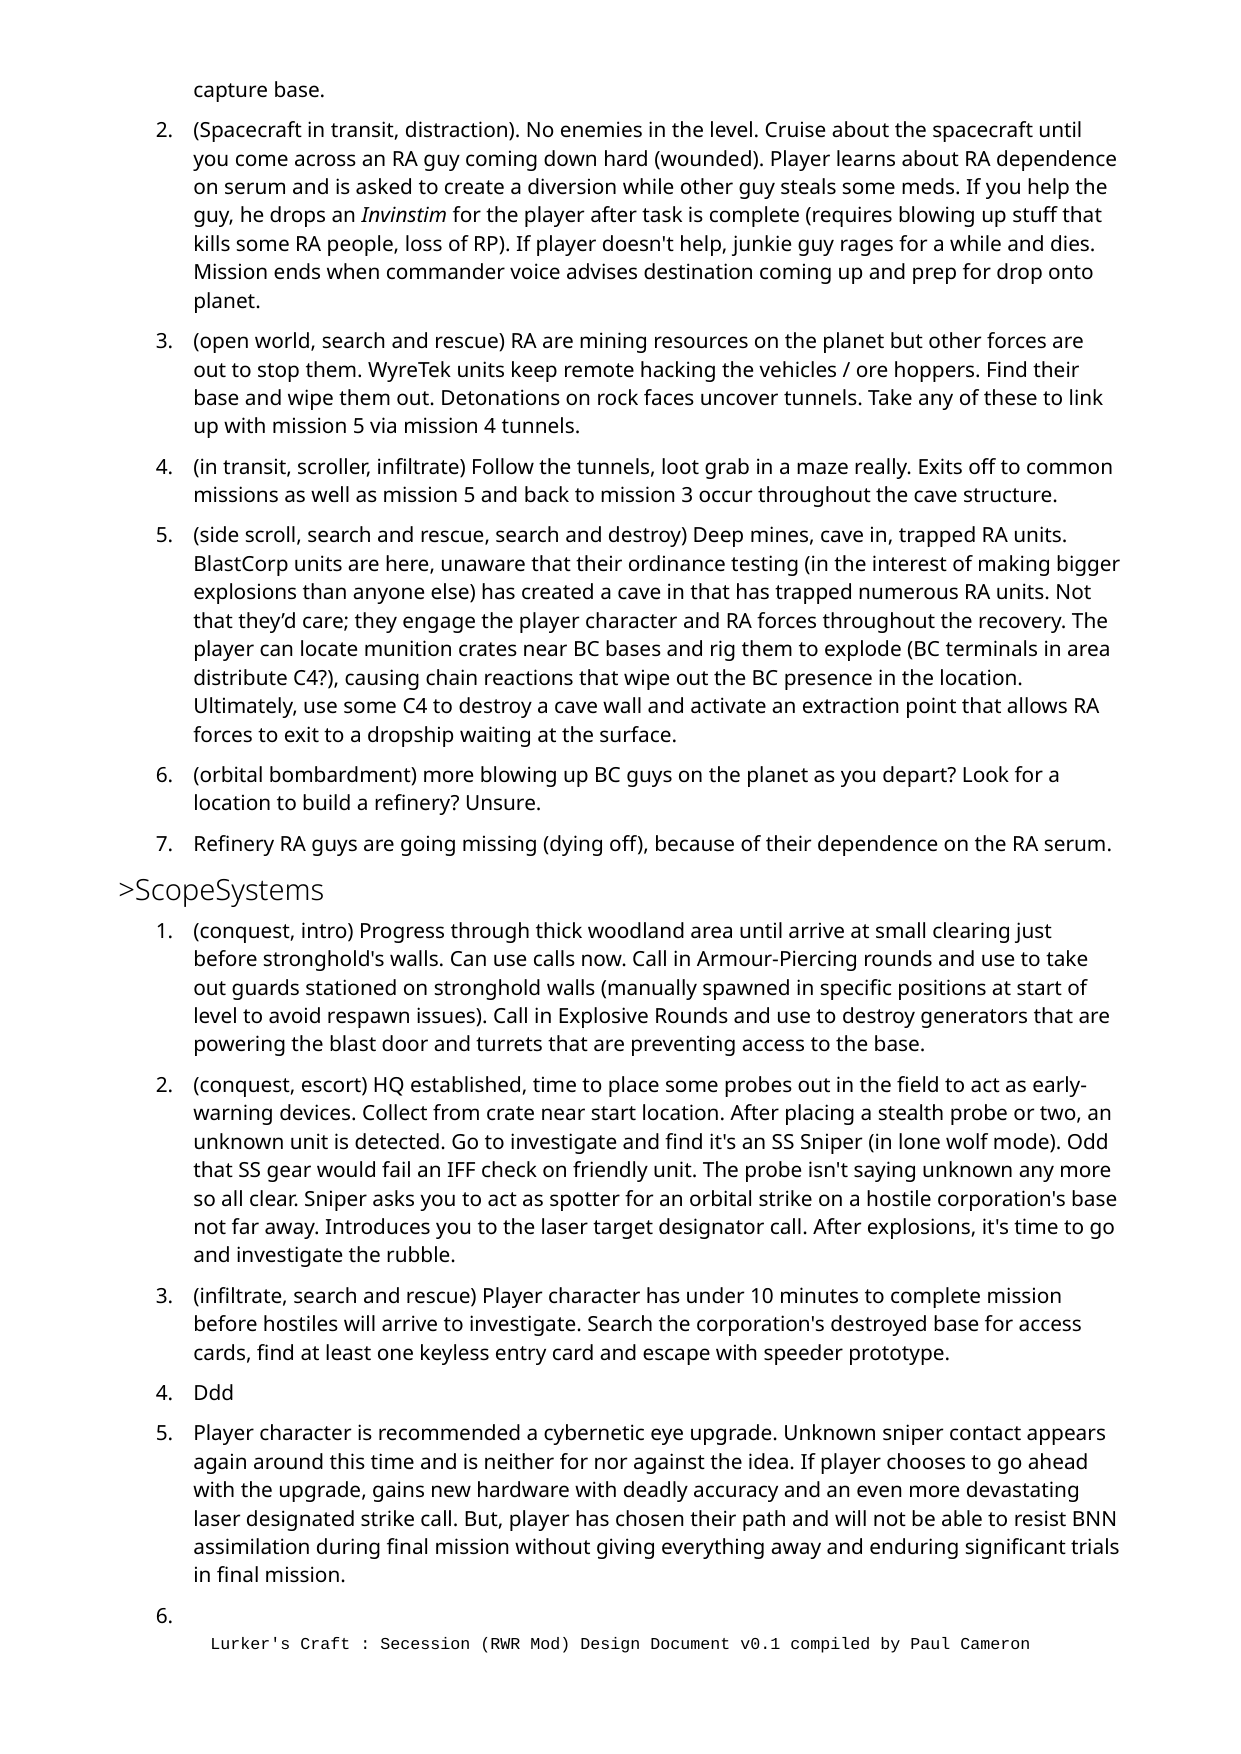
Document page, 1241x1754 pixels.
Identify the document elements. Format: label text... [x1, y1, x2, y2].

list Player character is recommended a cybernetic eye upgrade. Unknown sniper contact appears again around this time and is neither for nor against the idea. If player chooses to go ahead with the upgrade, gains new hardware with deadly accuracy and an even more devastating laser designated strike call. But, player has chosen their path and will not be able to resist BNN assimilation during final mission without giving everything away and enduring significant trials in final mission. [156, 1418, 1122, 1589]
list (open world, search and rescue) RA are mining resources on the planet but other forces are out to stop them. WyreTek units keep remote hacking the vehicles / ore hoppers. Find their base and wipe them out. Detonations on rock faces uncover tunnels. Take any of these to link up with mission 5 via mission 4 tunnels. [156, 326, 1122, 440]
list Ddd [156, 1378, 1122, 1406]
list (conquest, escort) HQ established, time to place some probes out in the field to act as early-warning devices. Collect from crate near start location. After placing a stealth probe or two, an unknown unit is detected. Go to investigate and find it's an SS Sniper (in lone wolf mode). Odd that SS gear would fail an IFF check on friendly unit. The probe isn't saying unknown any more so all clear. Sniper asks you to act as spotter for an orbital strike on a hostile corporation's base not far away. Introduces you to the laser target designator call. After explosions, it's time to go and investigate the rubble. [156, 1070, 1122, 1269]
subtitle >ScopeSystems [118, 869, 1122, 909]
list (orbital bombardment) more blowing up BC guys on the planet as you depart? Look for a location to build a refinery? Unsure. [156, 760, 1122, 817]
list (infiltrate, search and rescue) Player character has under 10 minutes to complete mission before hostiles will arrive to investigate. Search the corporation's destroyed base for access cards, find at least one keyless entry card and escape with speeder prototype. [156, 1281, 1122, 1366]
list (in transit, scroller, infiltrate) Follow the tunnels, loot grab in a maze really. Exits off to common missions as well as mission 5 and back to mission 3 occur throughout the cave structure. [156, 452, 1122, 509]
list (Spacecraft in transit, distraction). No enemies in the level. Cruise about the spacecraft until you come across an RA guy coming down hard (wounded). Player learns about RA dependence on serum and is asked to create a diversion while other guy steals some meds. If you help the guy, he drops an Invinstim for the player after task is complete (requires blowing up stuff that kills some RA people, loss of RP). If player doesn't help, junkie guy rages for a while and dies. Mission ends when commander voice advises destination coming up and prep for drop onto planet. [156, 115, 1122, 314]
list capture base. [156, 75, 1122, 103]
list (side scroll, search and rescue, search and destroy) Deep mines, cave in, trapped RA units. BlastCorp units are here, unaware that their ordinance testing (in the interest of making bigger explosions than anyone else) has created a cave in that has trapped numerous RA units. Not that they’d care; they engage the player character and RA forces throughout the recovery. The player can locate munition crates near BC bases and rig them to explode (BC terminals in area distribute C4?), causing chain reactions that wipe out the BC presence in the location. Ultimately, use some C4 to destroy a cave wall and activate an extraction point that allows RA forces to exit to a dropship waiting at the surface. [156, 521, 1122, 748]
list (conquest, intro) Progress through thick woodland area until arrive at small clearing just before stronghold's walls. Can use calls now. Call in Armour-Piercing rounds and use to take out guards stationed on stronghold walls (manually spawned in specific positions at start of level to avoid respawn issues). Call in Explosive Rounds and use to destroy generators that are powering the blast door and turrets that are preventing access to the base. [156, 916, 1122, 1058]
list Refinery RA guys are going missing (dying off), because of their dependence on the RA serum. [156, 829, 1122, 857]
